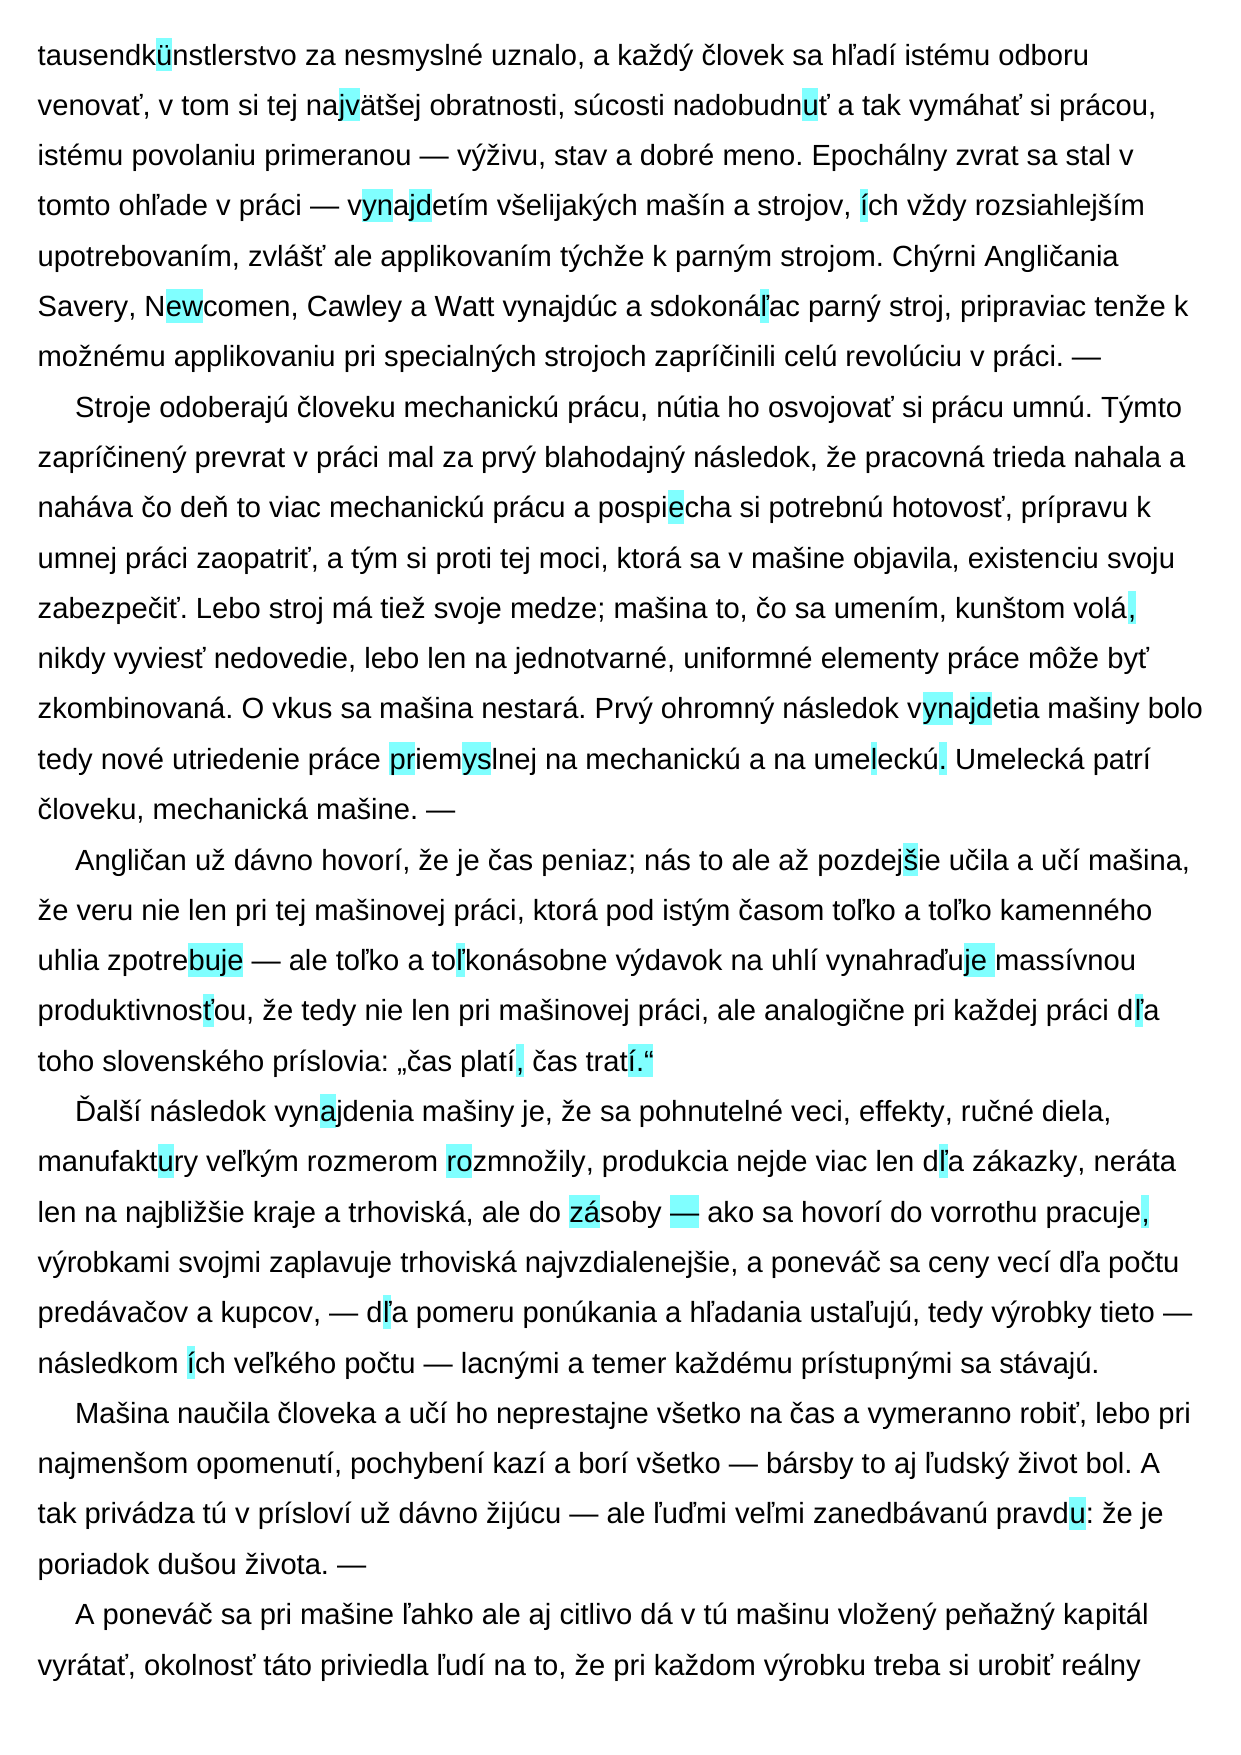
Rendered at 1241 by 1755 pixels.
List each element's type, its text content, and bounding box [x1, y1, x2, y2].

text Stroje odoberajú človeku mechanickú prácu, nútia ho osvojovať si prácu umnú. Týmto zapríčinený prevrat v práci mal za prvý blahodajný následok, že pracovná trieda nahala a naháva čo deň to viac mechanickú prácu a pospiecha si potrebnú hotovosť, prí­pravu k umnej práci zaopatriť, a tým si proti tej moci, ktorá sa v mašine objavila, existen­ciu svoju zabezpečiť. Lebo stroj má tiež svoje medze; mašina to, čo sa umením, kunštom volá, nikdy vyviesť nedovedie, lebo len na jednotvarné, uniformné elementy práce môže byť zkombinovaná. O vkus sa mašina nestará. Prvý ohromný následok vynajdetia mašiny bolo tedy nové utriedenie práce priemyslnej na mechanickú a na umeleckú. Umelecká patrí človeku, mechanická mašine. — [37, 390, 1203, 826]
text tausendkünstlerstvo za nesmyslné uznalo, a každý človek sa hľadí istému odboru venovať, v tom si tej najvätšej obratnosti, sú­costi nadobudnuť a tak vymáhať si prácou, istému povolaniu primeranou — výživu, stav a dobré meno. Epochálny zvrat sa stal v tomto ohľade v práci — vynajdetím všeli­jakých mašín a strojov, ích vždy rozsiahlejším upotrebovaním, zvlášť ale applikovaním týchže k parným strojom. Chýrni Angličania Savery, Newcomen, Cawley a Watt vynajdúc a sdokonáľac parný stroj, pripraviac tenže k mož­nému applikovaniu pri specialných strojoch zapríčinili celú revolúciu v práci. — [37, 37, 1203, 373]
text Mašina naučila človeka a učí ho nepre­stajne všetko na čas a vymeranno robiť, lebo pri najmenšom opomenutí, pochybení kazí a borí všetko — bársby to aj ľudský život bol. A tak privádza tú v prísloví už dávno ži­júcu — ale ľuďmi veľmi zanedbávanú pravdu: že je poriadok dušou života. — [37, 1396, 1203, 1580]
text Angličan už dávno hovorí, že je čas pe­niaz; nás to ale až pozdejšie učila a učí mašina, že veru nie len pri tej mašinovej práci, ktorá pod istým časom toľko a toľko kamenného uhlia zpotrebuje — ale toľko a toľkonásobne výdavok na uhlí vynahraďuje massívnou produktivnosťou, že tedy nie len pri mašinovej práci, ale analogične pri každej práci dľa toho slovenského príslovia: „čas platí, čas tratí.“ [37, 842, 1203, 1077]
text A poneváč sa pri mašine ľahko ale aj citlivo dá v tú mašinu vložený peňažný ka­pitál vyrátať, okolnosť táto priviedla ľudí na to, že pri každom výrobku treba si urobiť reálny [37, 1597, 1203, 1681]
text Ďalší následok vynajdenia mašiny je, že sa pohnutelné veci, effekty, ručné diela, manufaktury veľkým rozmerom rozmnožily, produkcia nejde viac len dľa zákazky, neráta len na najbližšie kraje a tr­hoviská, ale do zásoby — ako sa hovorí do vorrothu pracuje, výrobkami svojmi zaplavuje trhoviská najvzdialenejšie, a poneváč sa ceny vecí dľa počtu predávačov a kupcov, — dľa pomeru ponúkania a hľadania ustaľujú, tedy výrobky tieto — následkom ích veľkého počtu — lacnými a temer každému prístup­nými sa stávajú. [37, 1094, 1203, 1379]
